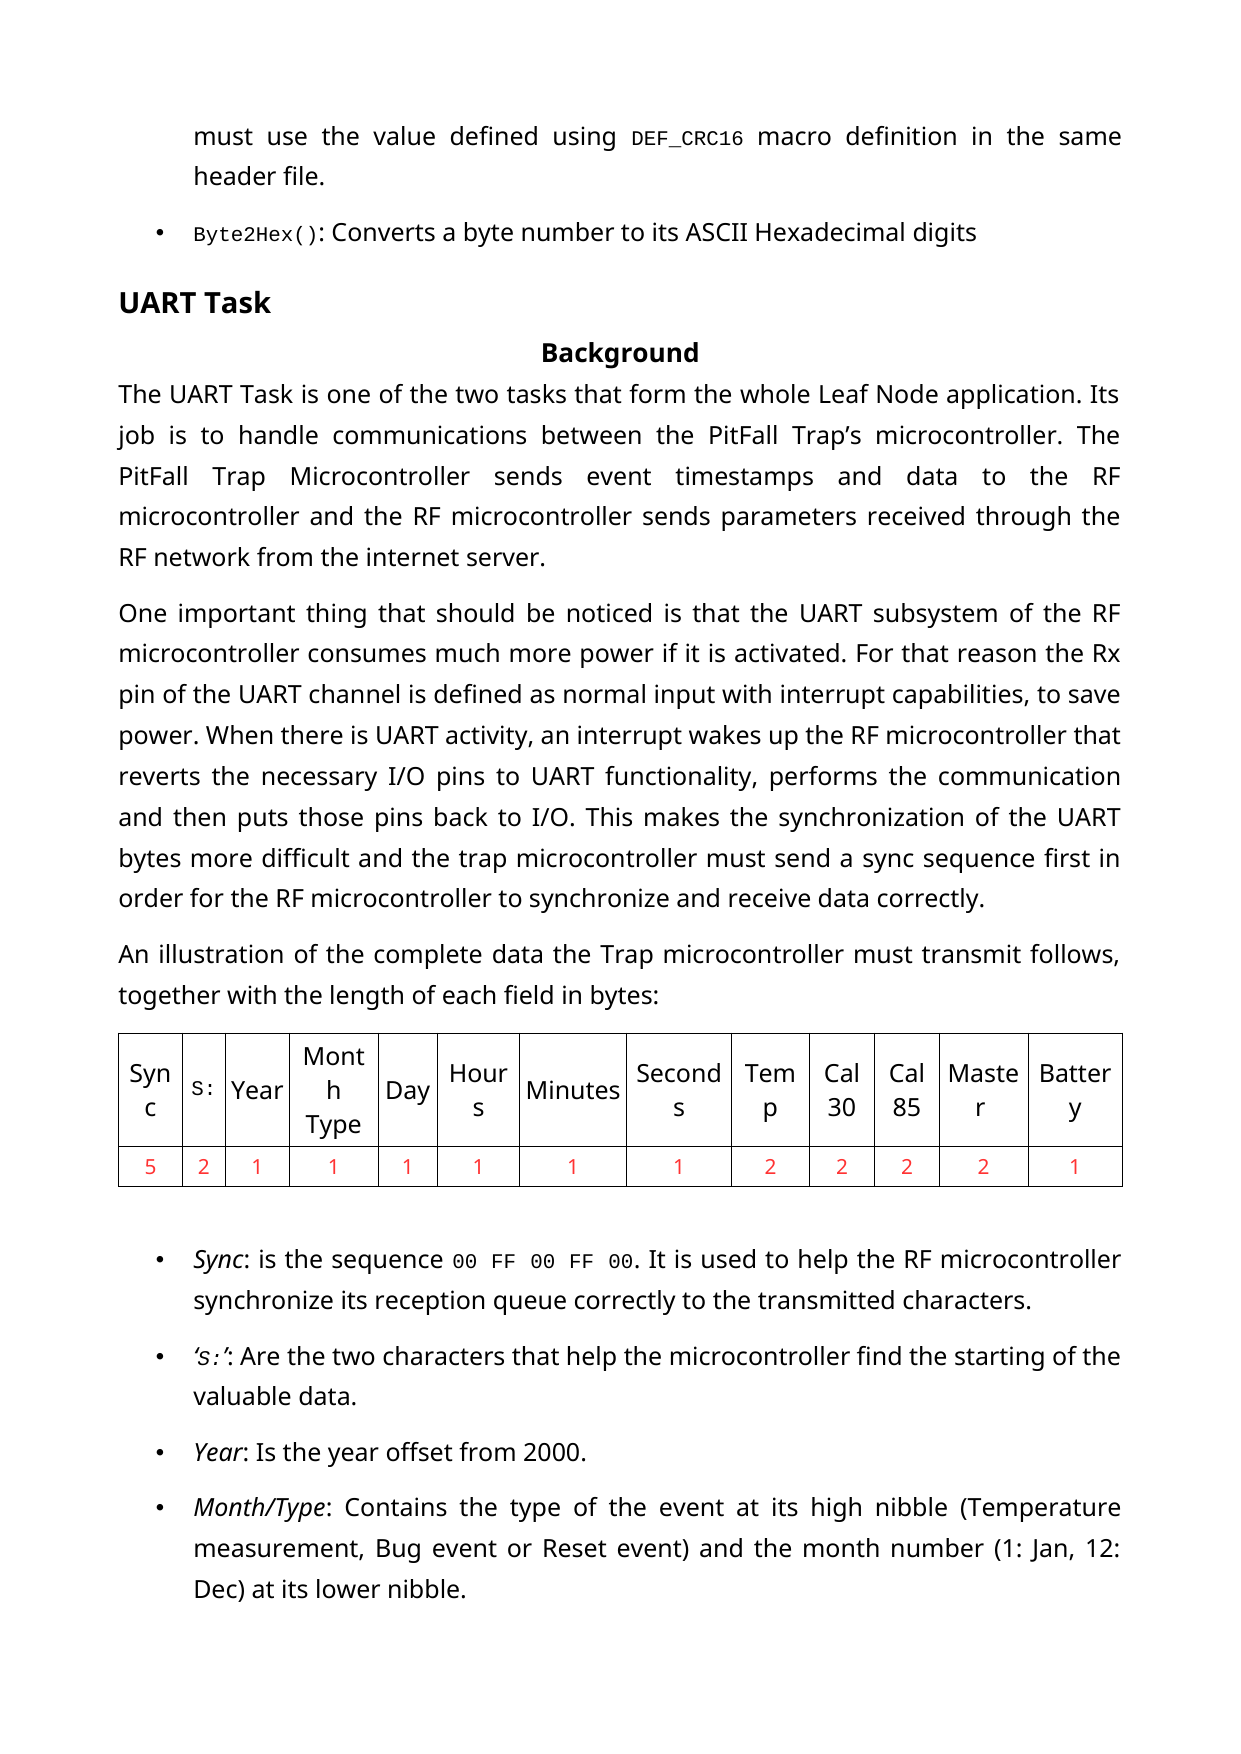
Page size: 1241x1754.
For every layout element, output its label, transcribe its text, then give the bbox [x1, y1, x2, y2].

table_header Temp [732, 1034, 809, 1146]
table_header S: [183, 1034, 225, 1146]
list Byte2Hex(): Converts a byte number to its ASCII Hexadecimal digits [156, 214, 1122, 248]
table_cell 5 [119, 1147, 182, 1186]
table_cell 2 [183, 1147, 225, 1186]
table_header Sync [119, 1034, 182, 1146]
list Month/Type: Contains the type of the event at its high nibble (Temperature measurement, Bug event or Reset event) and the month number (1: Jan, 12: Dec) at its lower nibble. [156, 1490, 1122, 1606]
table_cell 1 [290, 1147, 378, 1186]
table_cell 2 [940, 1147, 1028, 1186]
table_header Cal 30 [810, 1034, 874, 1146]
list must use the value defined using DEF_CRC16 macro definition in the same header file. [156, 118, 1122, 193]
table_header Year [226, 1034, 289, 1146]
text The UART Task is one of the two tasks that form the whole Leaf Node application. Its job is to handle communications between the PitFall Trap’s microcontroller. The PitFall Trap Microcontroller sends event timestamps and data to the RF microcontroller and the RF microcontroller sends parameters received through the RF network from the internet server. [118, 376, 1122, 574]
subtitle Background [118, 334, 1122, 370]
table_cell 2 [732, 1147, 809, 1186]
table_cell 1 [438, 1147, 519, 1186]
text One important thing that should be noticed is that the UART subsystem of the RF microcontroller consumes much more power if it is activated. For that reason the Rx pin of the UART channel is defined as normal input with interrupt capabilities, to save power. When there is UART activity, an interrupt wakes up the RF microcontroller that reverts the necessary I/O pins to UART functionality, performs the communication and then puts those pins back to I/O. This makes the synchronization of the UART bytes more difficult and the trap microcontroller must send a sync sequence first in order for the RF microcontroller to synchronize and receive data correctly. [118, 595, 1122, 915]
table_cell 1 [1029, 1147, 1122, 1186]
table_header Cal 85 [875, 1034, 939, 1146]
list Sync: is the sequence 00 FF 00 FF 00. It is used to help the RF microcontroller synchronize its reception queue correctly to the transmitted characters. [156, 1242, 1122, 1317]
table_cell 1 [379, 1147, 437, 1186]
table_cell 2 [810, 1147, 874, 1186]
table_cell 2 [875, 1147, 939, 1186]
table_cell 1 [520, 1147, 626, 1186]
table_header Battery [1029, 1034, 1122, 1146]
table_cell 1 [226, 1147, 289, 1186]
table_header Day [379, 1034, 437, 1146]
list ‘S:’: Are the two characters that help the microcontroller find the starting of the valuable data. [156, 1338, 1122, 1413]
subtitle UART Task [118, 282, 1122, 322]
table_cell 1 [627, 1147, 731, 1186]
table_header Minutes [520, 1034, 626, 1146]
list Year: Is the year offset from 2000. [156, 1434, 1122, 1468]
table_header Month Type [290, 1034, 378, 1146]
table_header Seconds [627, 1034, 731, 1146]
table_header Master [940, 1034, 1028, 1146]
table_header Hours [438, 1034, 519, 1146]
text An illustration of the complete data the Trap microcontroller must transmit follows, together with the length of each field in bytes: [118, 936, 1122, 1011]
